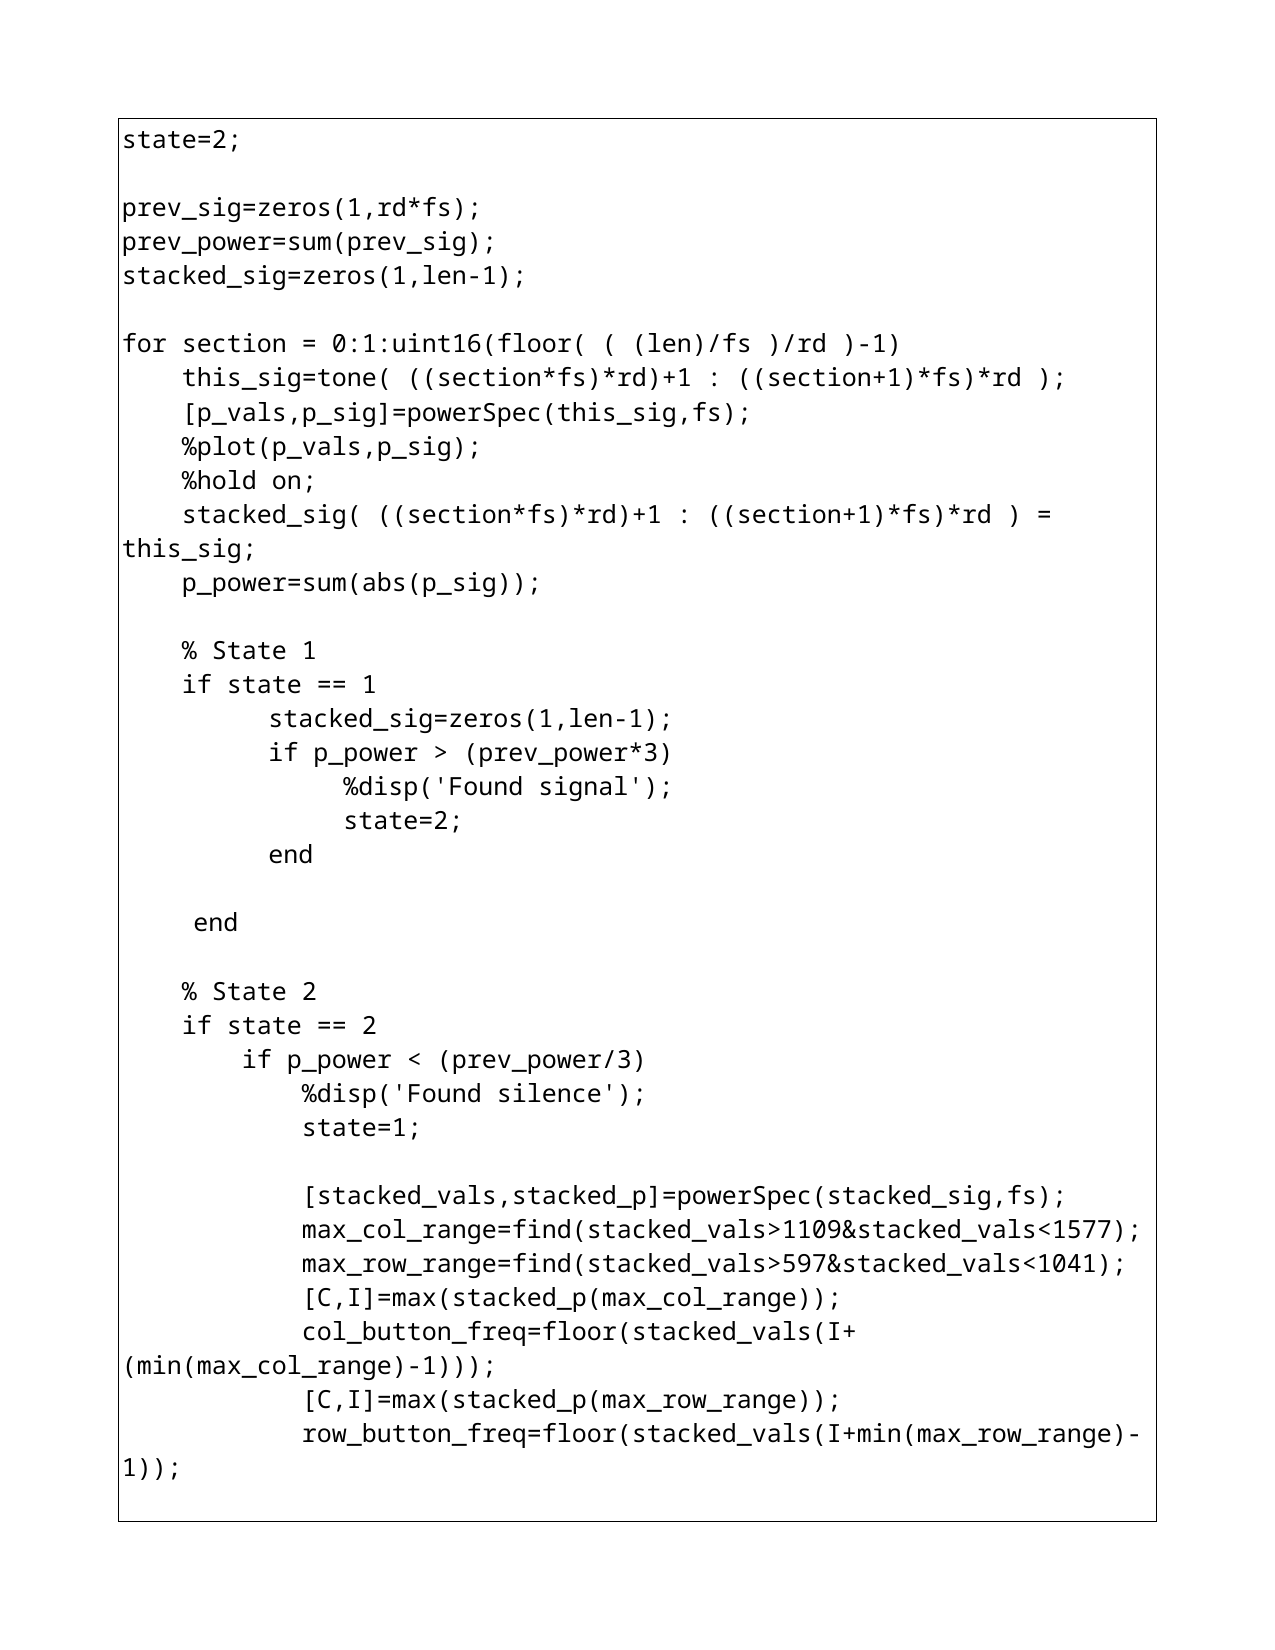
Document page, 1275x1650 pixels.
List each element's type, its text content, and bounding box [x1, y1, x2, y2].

text [C,I]=max(stacked_p(max_row_range)); [119, 1378, 1156, 1412]
text if p_power < (prev_power/3) [119, 1038, 1156, 1072]
text for section = 0:1:uint16(floor( ( (len)/fs )/rd )-1) [119, 322, 1156, 357]
text % State 2 [119, 970, 1156, 1004]
text %hold on; [119, 459, 1156, 493]
text row_button_freq=floor(stacked_vals(I+min(max_row_range)-1)); [119, 1412, 1156, 1484]
text p_power=sum(abs(p_sig)); [119, 561, 1156, 598]
text stacked_sig=zeros(1,len-1); [119, 697, 1156, 731]
text prev_power=sum(prev_sig); [119, 220, 1156, 254]
text % State 1 [119, 629, 1156, 663]
text this_sig=tone( ((section*fs)*rd)+1 : ((section+1)*fs)*rd ); [119, 357, 1156, 391]
text max_col_range=find(stacked_vals>1109&stacked_vals<1577); [119, 1208, 1156, 1242]
text %disp('Found silence'); [119, 1072, 1156, 1106]
text state=2; [119, 119, 1156, 156]
text %plot(p_vals,p_sig); [119, 425, 1156, 459]
text [p_vals,p_sig]=powerSpec(this_sig,fs); [119, 391, 1156, 425]
text end [119, 902, 1156, 939]
text stacked_sig=zeros(1,len-1); [119, 254, 1156, 292]
text if p_power > (prev_power*3) [119, 731, 1156, 765]
text [stacked_vals,stacked_p]=powerSpec(stacked_sig,fs); [119, 1174, 1156, 1208]
text if state == 2 [119, 1004, 1156, 1038]
text [C,I]=max(stacked_p(max_col_range)); [119, 1276, 1156, 1310]
text col_button_freq=floor(stacked_vals(I+(min(max_col_range)-1))); [119, 1310, 1156, 1378]
text state=1; [119, 1106, 1156, 1143]
text state=2; [119, 799, 1156, 833]
text max_row_range=find(stacked_vals>597&stacked_vals<1041); [119, 1242, 1156, 1276]
text if state == 1 [119, 663, 1156, 697]
text stacked_sig( ((section*fs)*rd)+1 : ((section+1)*fs)*rd ) = this_sig; [119, 493, 1156, 561]
text %disp('Found signal'); [119, 765, 1156, 799]
text end [119, 833, 1156, 871]
text prev_sig=zeros(1,rd*fs); [119, 186, 1156, 220]
